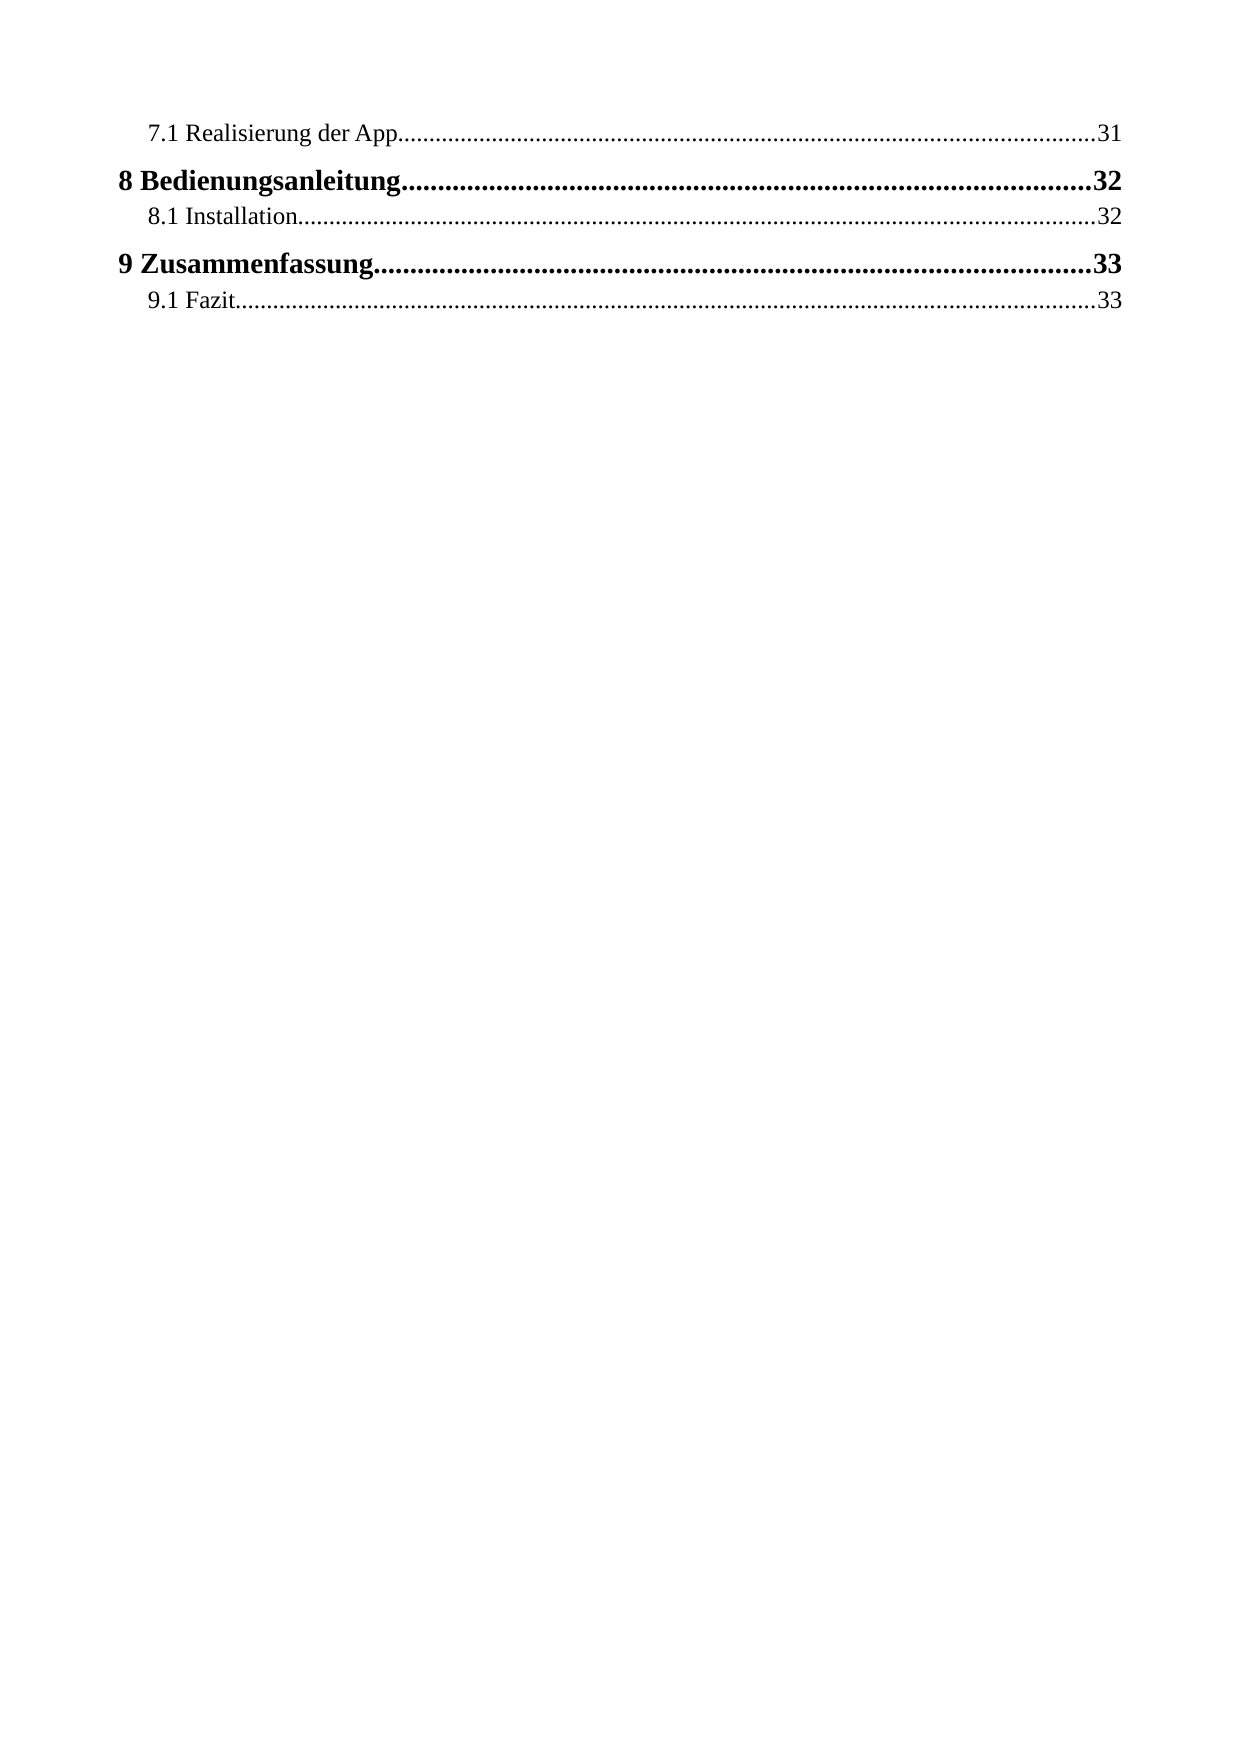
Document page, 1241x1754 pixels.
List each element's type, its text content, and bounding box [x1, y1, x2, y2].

text 9.1 Fazit 33 [148, 285, 1122, 313]
text 8 Bedienungsanleitung 32 [118, 163, 1122, 196]
text 8.1 Installation 32 [148, 201, 1122, 230]
text 7.1 Realisierung der App 31 [148, 118, 1122, 147]
text 9 Zusammenfassung 33 [118, 246, 1122, 280]
